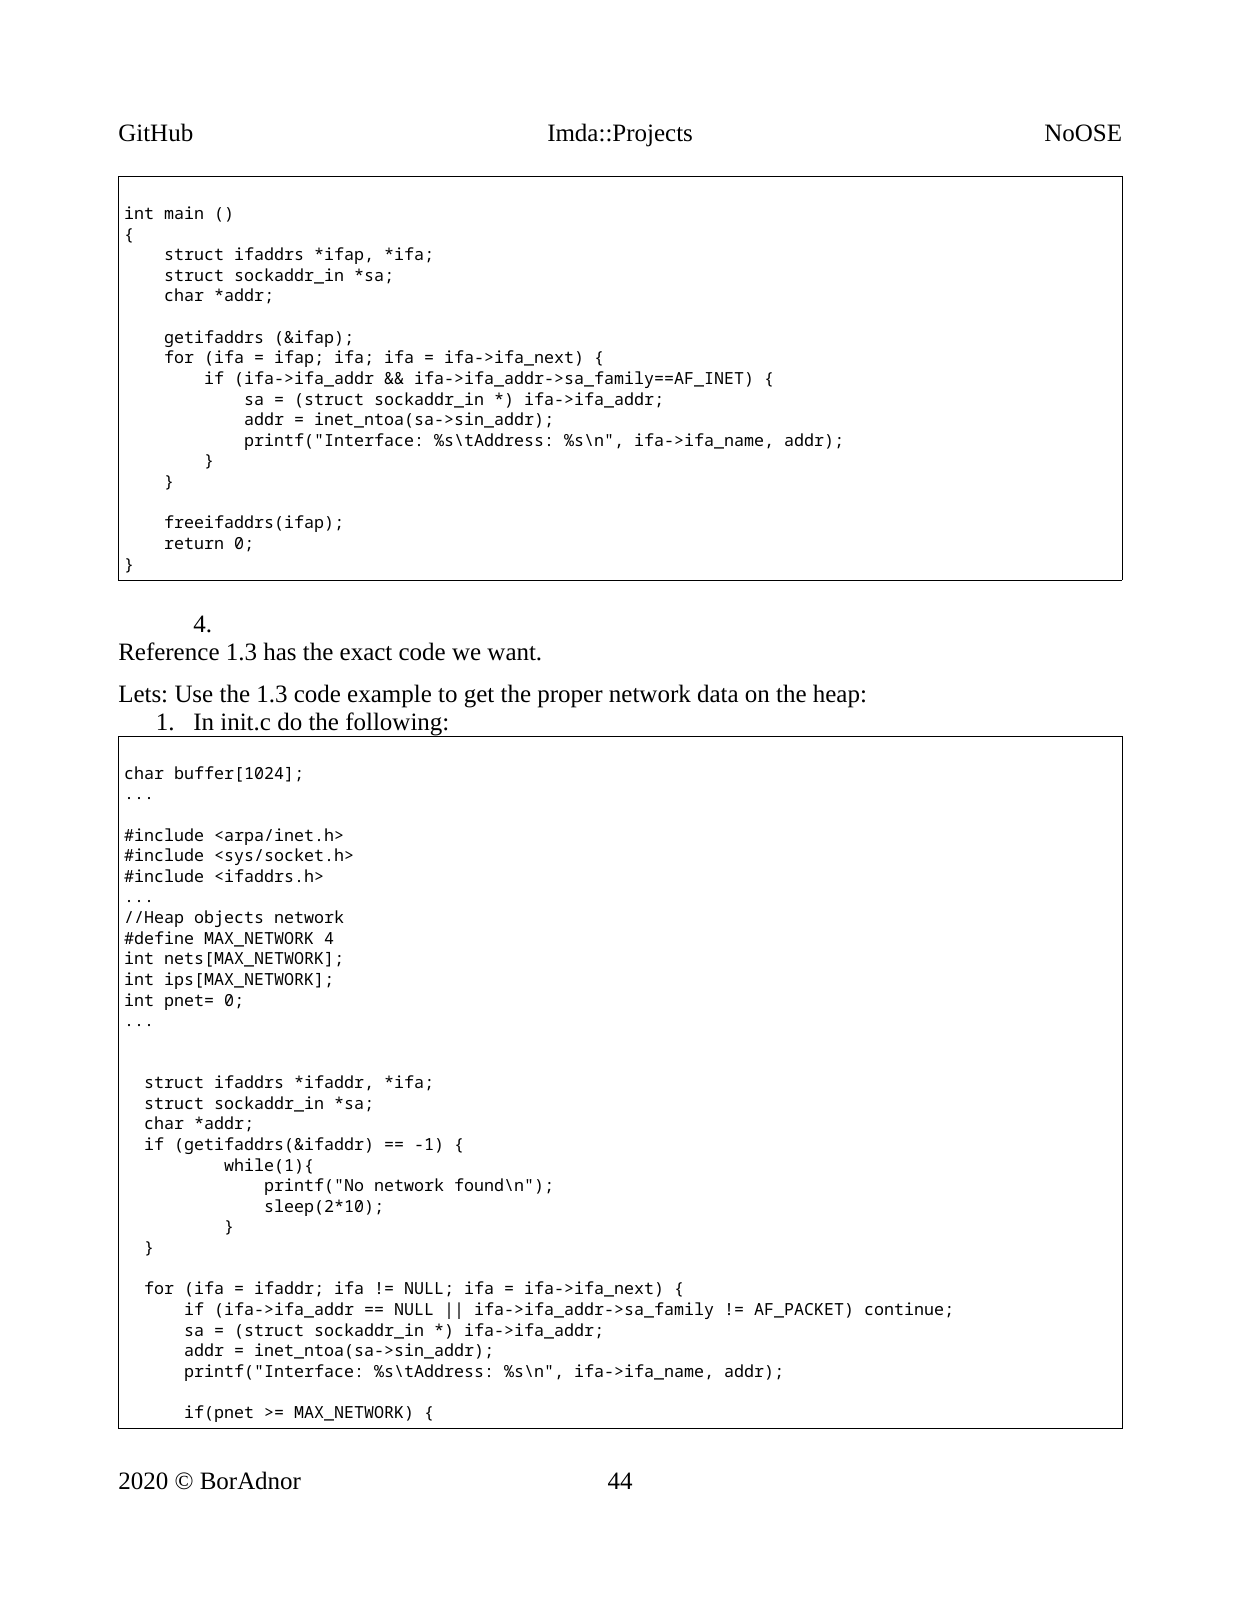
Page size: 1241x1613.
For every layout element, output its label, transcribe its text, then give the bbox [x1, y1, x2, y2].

table_header int main () { struct ifaddrs *ifap, *ifa; struct sockaddr_in *sa; char *addr; getifaddrs (&ifap); for (ifa = ifap; ifa; ifa = ifa->ifa_next) { if (ifa->ifa_addr && ifa->ifa_addr->sa_family==AF_INET) { sa = (struct sockaddr_in *) ifa->ifa_addr; addr = inet_ntoa(sa->sin_addr); printf("Interface: %s\tAddress: %s\n", ifa->ifa_name, addr); } } freeifaddrs(ifap); return 0; } [119, 177, 1122, 580]
text Lets: Use the 1.3 code example to get the proper network data on the heap: [118, 679, 1122, 707]
list In init.c do the following: [156, 707, 1122, 736]
text Reference 1.3 has the exact code we want. [118, 637, 1122, 666]
table_header char buffer[1024]; ... #include <arpa/inet.h> #include <sys/socket.h> #include <ifaddrs.h> ... //Heap objects network #define MAX_NETWORK 4 int nets[MAX_NETWORK]; int ips[MAX_NETWORK]; int pnet= 0; ... struct ifaddrs *ifaddr, *ifa; struct sockaddr_in *sa; char *addr; if (getifaddrs(&ifaddr) == -1) { while(1){ printf("No network found\n"); sleep(2*10); } } for (ifa = ifaddr; ifa != NULL; ifa = ifa->ifa_next) { if (ifa->ifa_addr == NULL || ifa->ifa_addr->sa_family != AF_PACKET) continue; sa = (struct sockaddr_in *) ifa->ifa_addr; addr = inet_ntoa(sa->sin_addr); printf("Interface: %s\tAddress: %s\n", ifa->ifa_name, addr); if(pnet >= MAX_NETWORK) { [119, 737, 1122, 1428]
